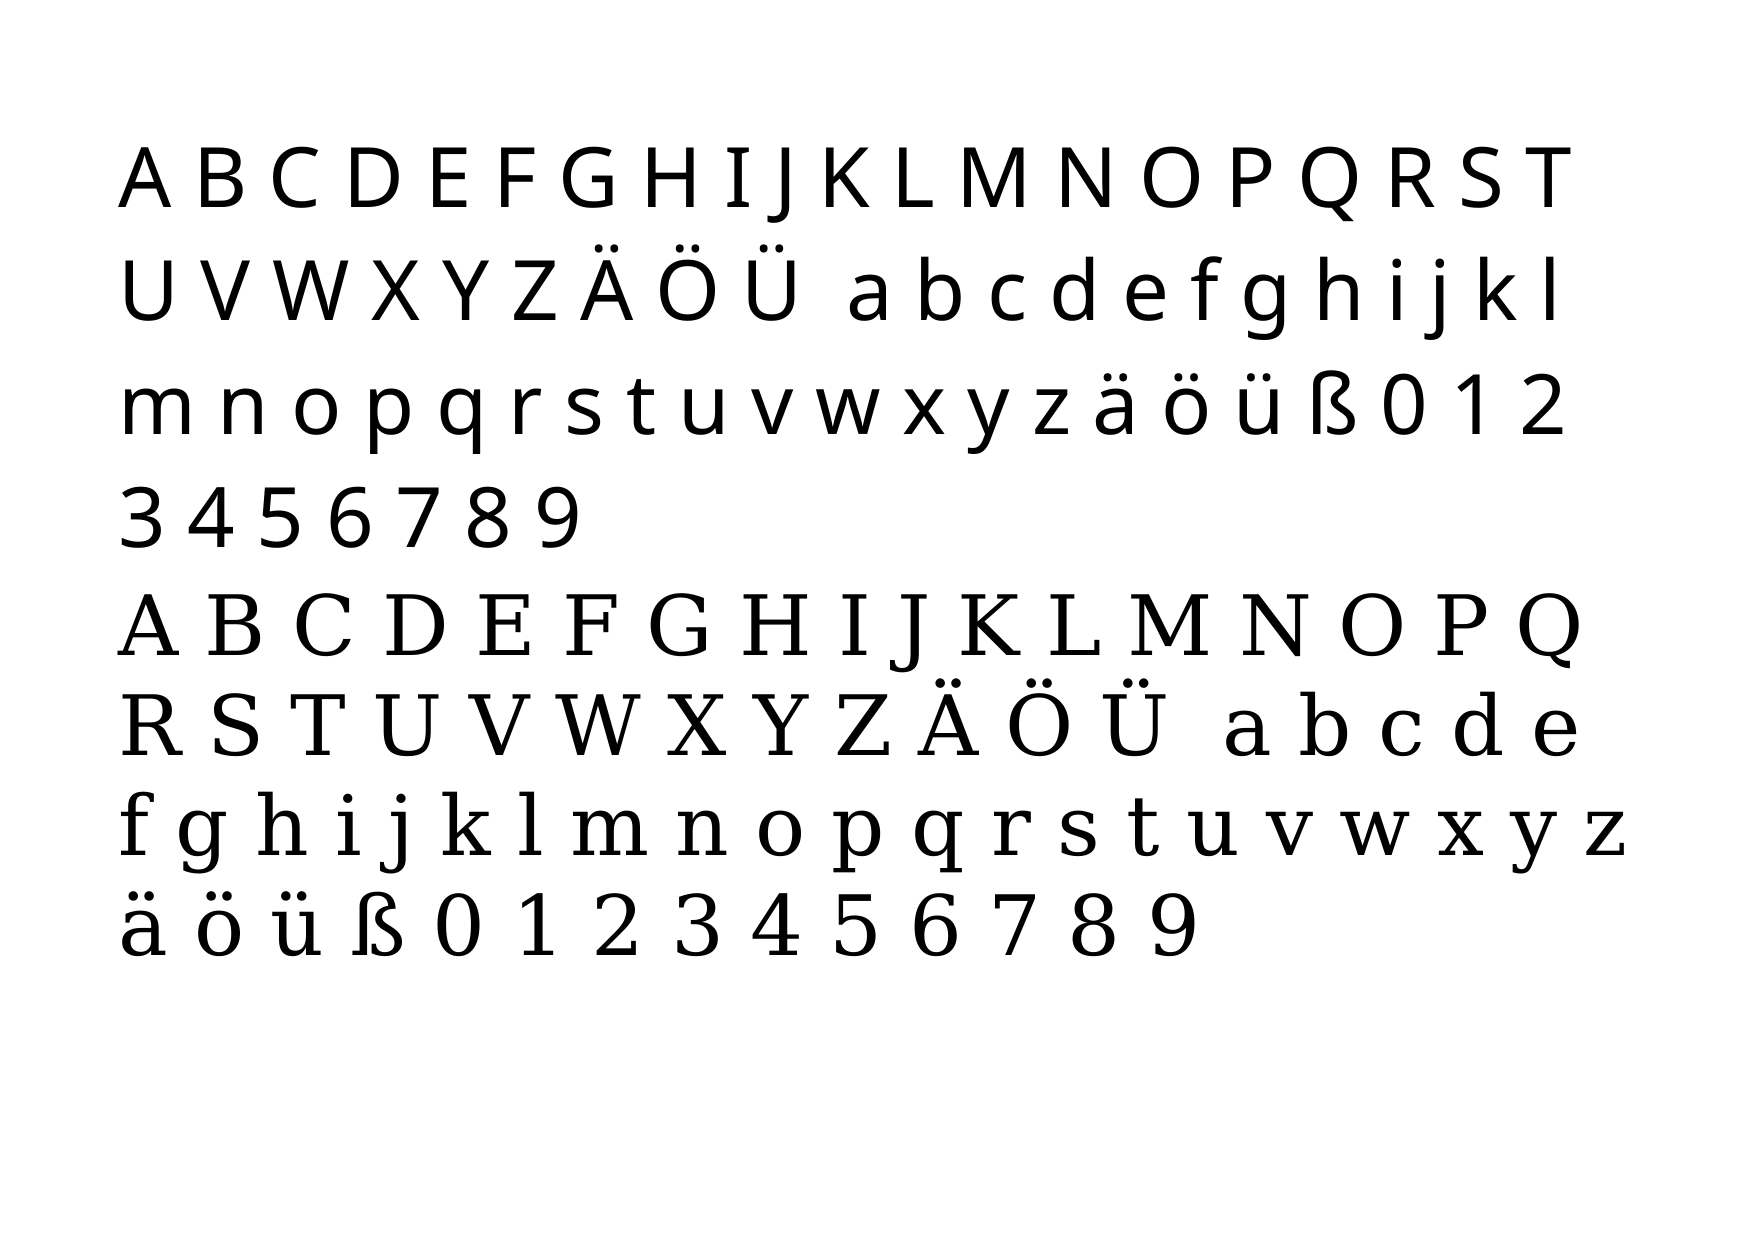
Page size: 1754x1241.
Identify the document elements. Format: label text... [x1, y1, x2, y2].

text A B C D E F G H I J K L M N O P Q R S T U V W X Y Z Ä Ö Ü a b c d e f g h i j k l m n o p q r s t u v w x y z ä ö ü ß 0 1 2 3 4 5 6 7 8 9 [118, 572, 1635, 972]
text A B C D E F G H I J K L M N O P Q R S T U V W X Y Z Ä Ö Ü a b c d e f g h i j k l m n o p q r s t u v w x y z ä ö ü ß 0 1 2 3 4 5 6 7 8 9 [118, 118, 1635, 572]
